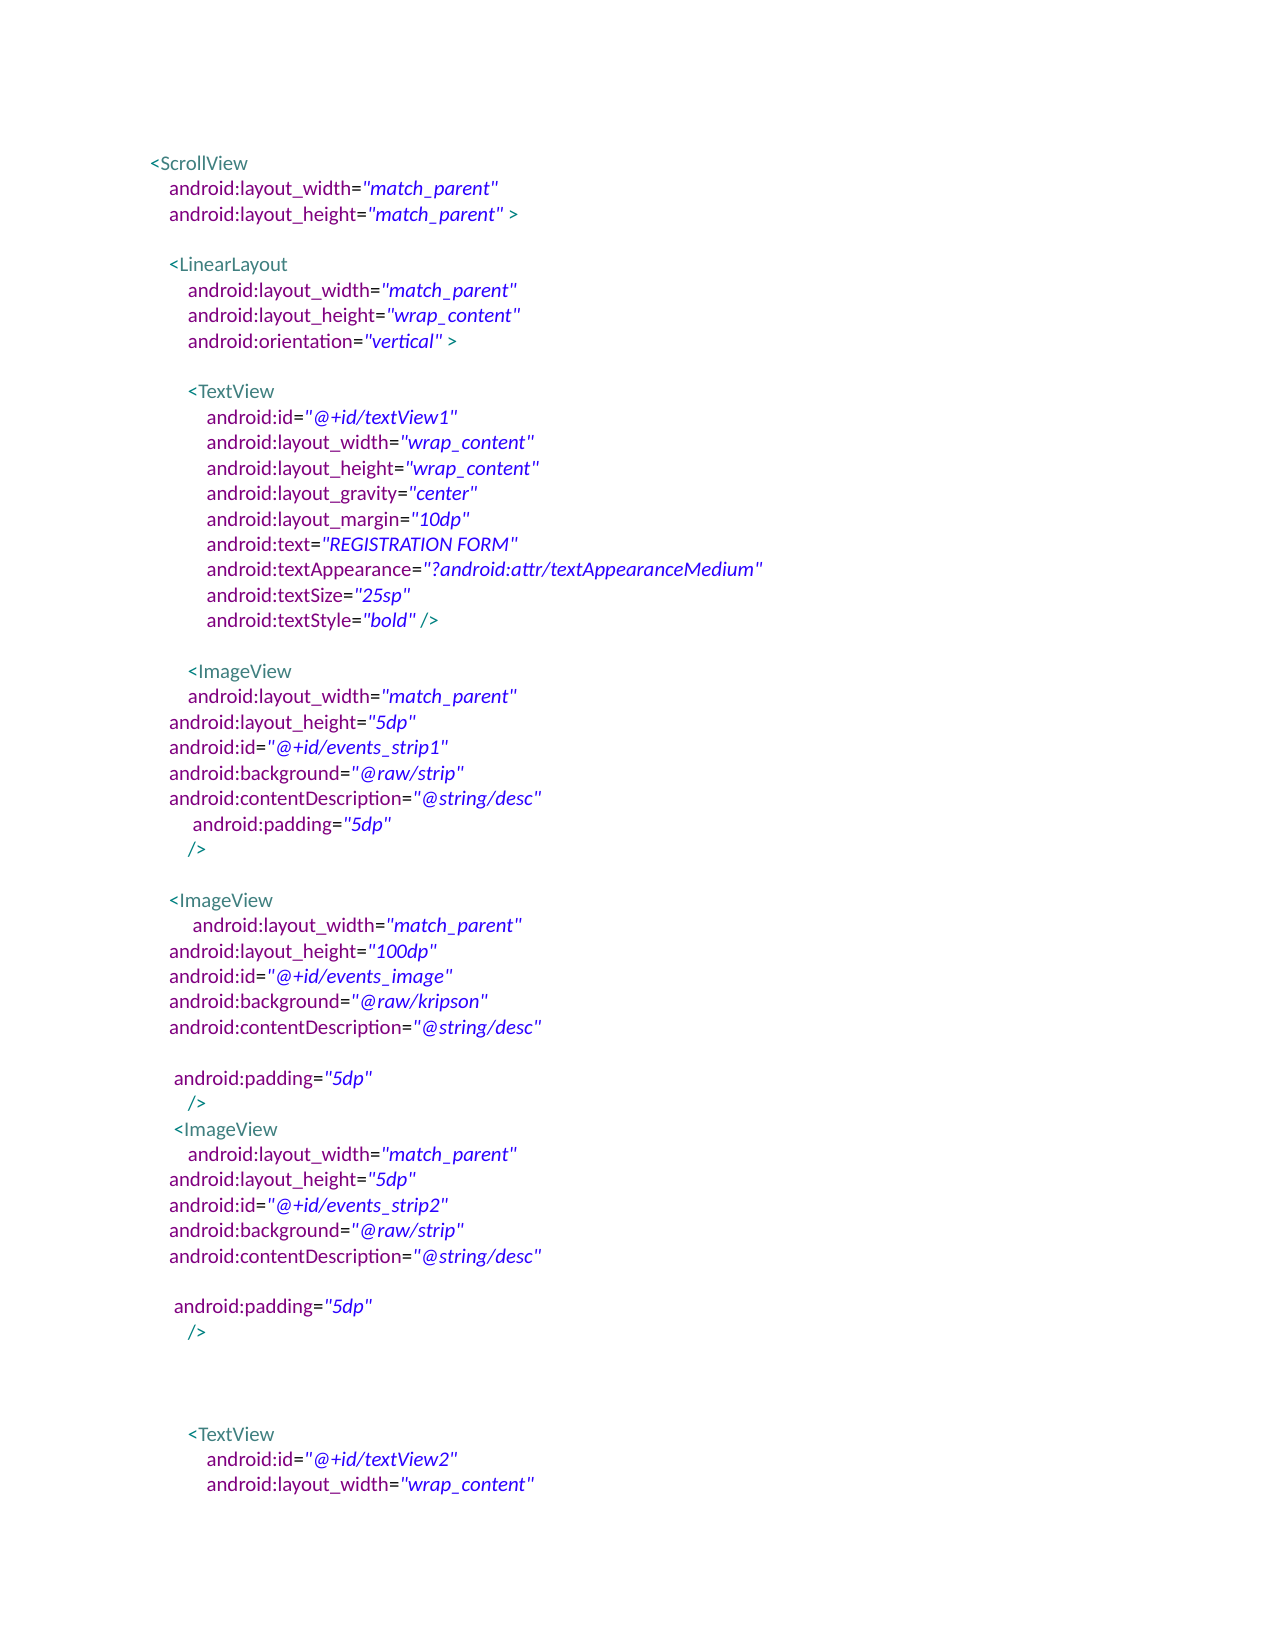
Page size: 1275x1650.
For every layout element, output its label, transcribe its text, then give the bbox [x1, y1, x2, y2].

text android:id="@+id/textView2" [150, 1446, 1125, 1472]
text android:layout_margin="10dp" [150, 506, 1125, 531]
text android:background="@raw/kripson" [150, 989, 1125, 1014]
text android:background="@raw/strip" [150, 760, 1125, 785]
text android:layout_gravity="center" [150, 480, 1125, 506]
text android:layout_width="match_parent" [150, 1141, 1125, 1167]
text android:id="@+id/events_strip1" [150, 734, 1125, 760]
text android:id="@+id/events_image" [150, 963, 1125, 989]
text /> [150, 1090, 1125, 1116]
text android:contentDescription="@string/desc" [150, 785, 1125, 811]
text android:background="@raw/strip" [150, 1217, 1125, 1243]
text android:layout_width="match_parent" [150, 684, 1125, 709]
text android:layout_height="match_parent" > [150, 201, 1125, 226]
text <TextView [150, 1421, 1125, 1446]
text android:textAppearance="?android:attr/textAppearanceMedium" [150, 557, 1125, 582]
text android:layout_width="wrap_content" [150, 1472, 1125, 1497]
text /> [150, 836, 1125, 862]
text android:contentDescription="@string/desc" [150, 1014, 1125, 1039]
text android:layout_width="wrap_content" [150, 429, 1125, 455]
text android:padding="5dp" [150, 1065, 1125, 1090]
text android:layout_height="wrap_content" [150, 455, 1125, 480]
text android:text="REGISTRATION FORM" [150, 531, 1125, 557]
text <ImageView [150, 1116, 1125, 1141]
text android:layout_width="match_parent" [150, 175, 1125, 201]
text <ImageView [150, 658, 1125, 684]
text android:contentDescription="@string/desc" [150, 1243, 1125, 1268]
text android:layout_height="5dp" [150, 1167, 1125, 1192]
text android:layout_height="wrap_content" [150, 302, 1125, 328]
text <LinearLayout [150, 252, 1125, 277]
text <ImageView [150, 887, 1125, 912]
text android:id="@+id/textView1" [150, 404, 1125, 429]
text android:layout_height="5dp" [150, 709, 1125, 734]
text android:padding="5dp" [150, 811, 1125, 836]
text android:textSize="25sp" [150, 582, 1125, 607]
text android:padding="5dp" [150, 1294, 1125, 1319]
text android:layout_width="match_parent" [150, 912, 1125, 938]
text android:textStyle="bold" /> [150, 607, 1125, 633]
text <ScrollView [150, 150, 1125, 175]
text android:id="@+id/events_strip2" [150, 1192, 1125, 1217]
text android:layout_width="match_parent" [150, 277, 1125, 302]
text android:orientation="vertical" > [150, 328, 1125, 353]
text /> [150, 1319, 1125, 1344]
text <TextView [150, 379, 1125, 404]
text android:layout_height="100dp" [150, 938, 1125, 963]
